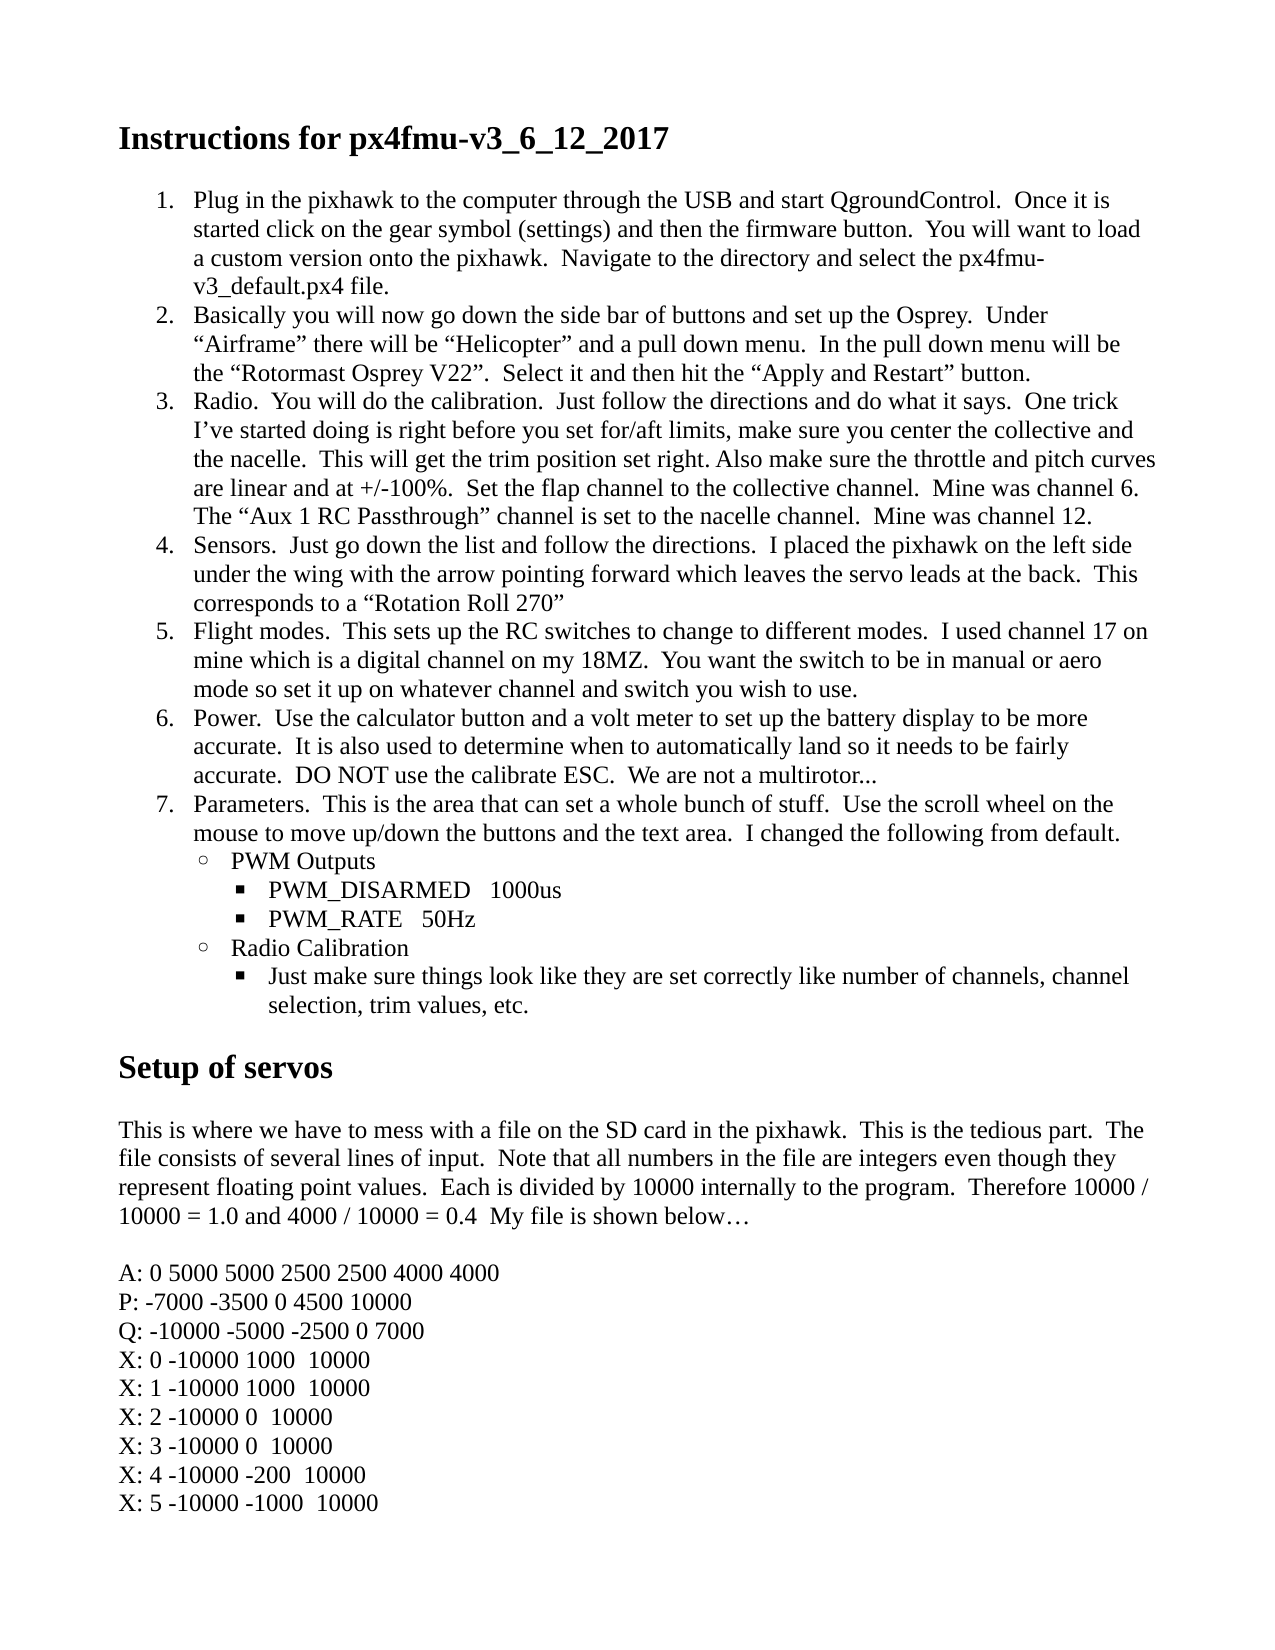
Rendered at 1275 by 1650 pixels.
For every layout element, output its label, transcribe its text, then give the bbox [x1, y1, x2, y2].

text X: 1 -10000 1000 10000 [118, 1373, 1157, 1402]
text X: 3 -10000 0 10000 [118, 1431, 1157, 1460]
list Power. Use the calculator button and a volt meter to set up the battery display to be more accurate. It is also used to determine when to automatically land so it needs to be fairly accurate. DO NOT use the calibrate ESC. We are not a multirotor... [156, 703, 1157, 789]
list Parameters. This is the area that can set a whole bunch of stuff. Use the scroll wheel on the mouse to move up/down the buttons and the text area. I changed the following from default. [156, 789, 1157, 846]
text X: 4 -10000 -200 10000 [118, 1460, 1157, 1488]
list PWM Outputs [193, 846, 1157, 875]
list Basically you will now go down the side bar of buttons and set up the Osprey. Under “Airframe” there will be “Helicopter” and a pull down menu. In the pull down menu will be the “Rotormast Osprey V22”. Select it and then hit the “Apply and Restart” button. [156, 300, 1157, 386]
text A: 0 5000 5000 2500 2500 4000 4000 [118, 1258, 1157, 1287]
list Plug in the pixhawk to the computer through the USB and start QgroundControl. Once it is started click on the gear symbol (settings) and then the firmware button. You will want to load a custom version onto the pixhawk. Navigate to the directory and select the px4fmu-v3_default.px4 file. [156, 185, 1157, 300]
text X: 5 -10000 -1000 10000 [118, 1488, 1157, 1517]
text Setup of servos [118, 1048, 1157, 1086]
text Q: -10000 -5000 -2500 0 7000 [118, 1316, 1157, 1345]
text P: -7000 -3500 0 4500 10000 [118, 1287, 1157, 1316]
text This is where we have to mess with a file on the SD card in the pixhawk. This is the tedious part. The file consists of several lines of input. Note that all numbers in the file are integers even though they represent floating point values. Each is divided by 10000 internally to the program. Therefore 10000 / 10000 = 1.0 and 4000 / 10000 = 0.4 My file is shown below… [118, 1115, 1157, 1230]
list PWM_DISARMED 1000us [231, 875, 1157, 904]
list Just make sure things look like they are set correctly like number of channels, channel selection, trim values, etc. [231, 961, 1157, 1019]
list PWM_RATE 50Hz [231, 904, 1157, 933]
text Instructions for px4fmu-v3_6_12_2017 [118, 118, 1157, 156]
text X: 2 -10000 0 10000 [118, 1402, 1157, 1431]
list Sensors. Just go down the list and follow the directions. I placed the pixhawk on the left side under the wing with the arrow pointing forward which leaves the servo leads at the back. This corresponds to a “Rotation Roll 270” [156, 530, 1157, 616]
list Flight modes. This sets up the RC switches to change to different modes. I used channel 17 on mine which is a digital channel on my 18MZ. You want the switch to be in manual or aero mode so set it up on whatever channel and switch you wish to use. [156, 616, 1157, 703]
list Radio Calibration [193, 933, 1157, 961]
list Radio. You will do the calibration. Just follow the directions and do what it says. One trick I’ve started doing is right before you set for/aft limits, make sure you center the collective and the nacelle. This will get the trim position set right. Also make sure the throttle and pitch curves are linear and at +/-100%. Set the flap channel to the collective channel. Mine was channel 6. The “Aux 1 RC Passthrough” channel is set to the nacelle channel. Mine was channel 12. [156, 386, 1157, 530]
text X: 0 -10000 1000 10000 [118, 1345, 1157, 1373]
